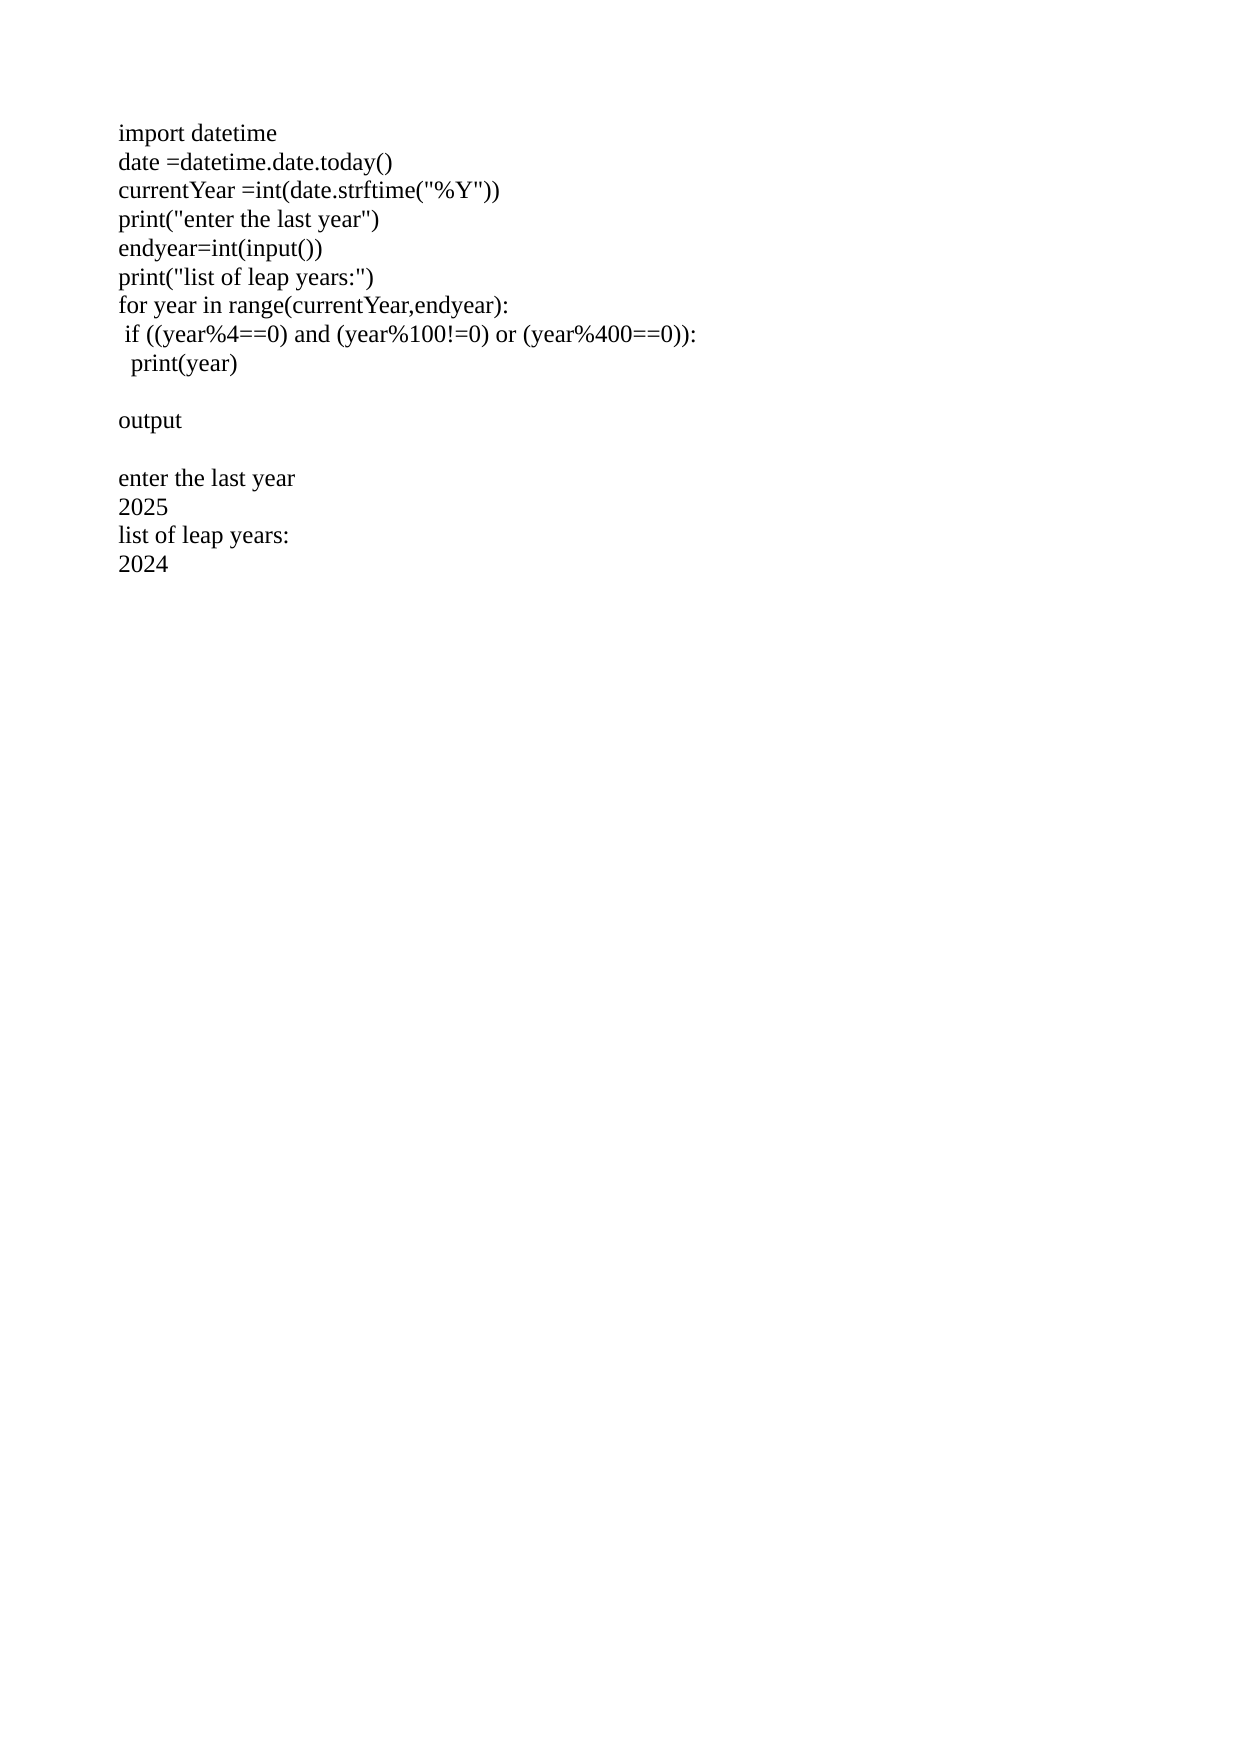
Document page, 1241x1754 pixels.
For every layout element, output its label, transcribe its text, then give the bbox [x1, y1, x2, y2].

text output [118, 406, 1122, 434]
text enter the last year [118, 463, 1122, 492]
text if ((year%4==0) and (year%100!=0) or (year%400==0)): [118, 319, 1122, 348]
text print("list of leap years:") [118, 262, 1122, 291]
text list of leap years: [118, 521, 1122, 549]
text print(year) [118, 348, 1122, 377]
text 2025 [118, 492, 1122, 521]
text print("enter the last year") [118, 204, 1122, 233]
text date =datetime.date.today() [118, 147, 1122, 176]
text 2024 [118, 549, 1122, 578]
text currentYear =int(date.strftime("%Y")) [118, 176, 1122, 204]
text import datetime [118, 118, 1122, 147]
text for year in range(currentYear,endyear): [118, 291, 1122, 319]
text endyear=int(input()) [118, 233, 1122, 262]
